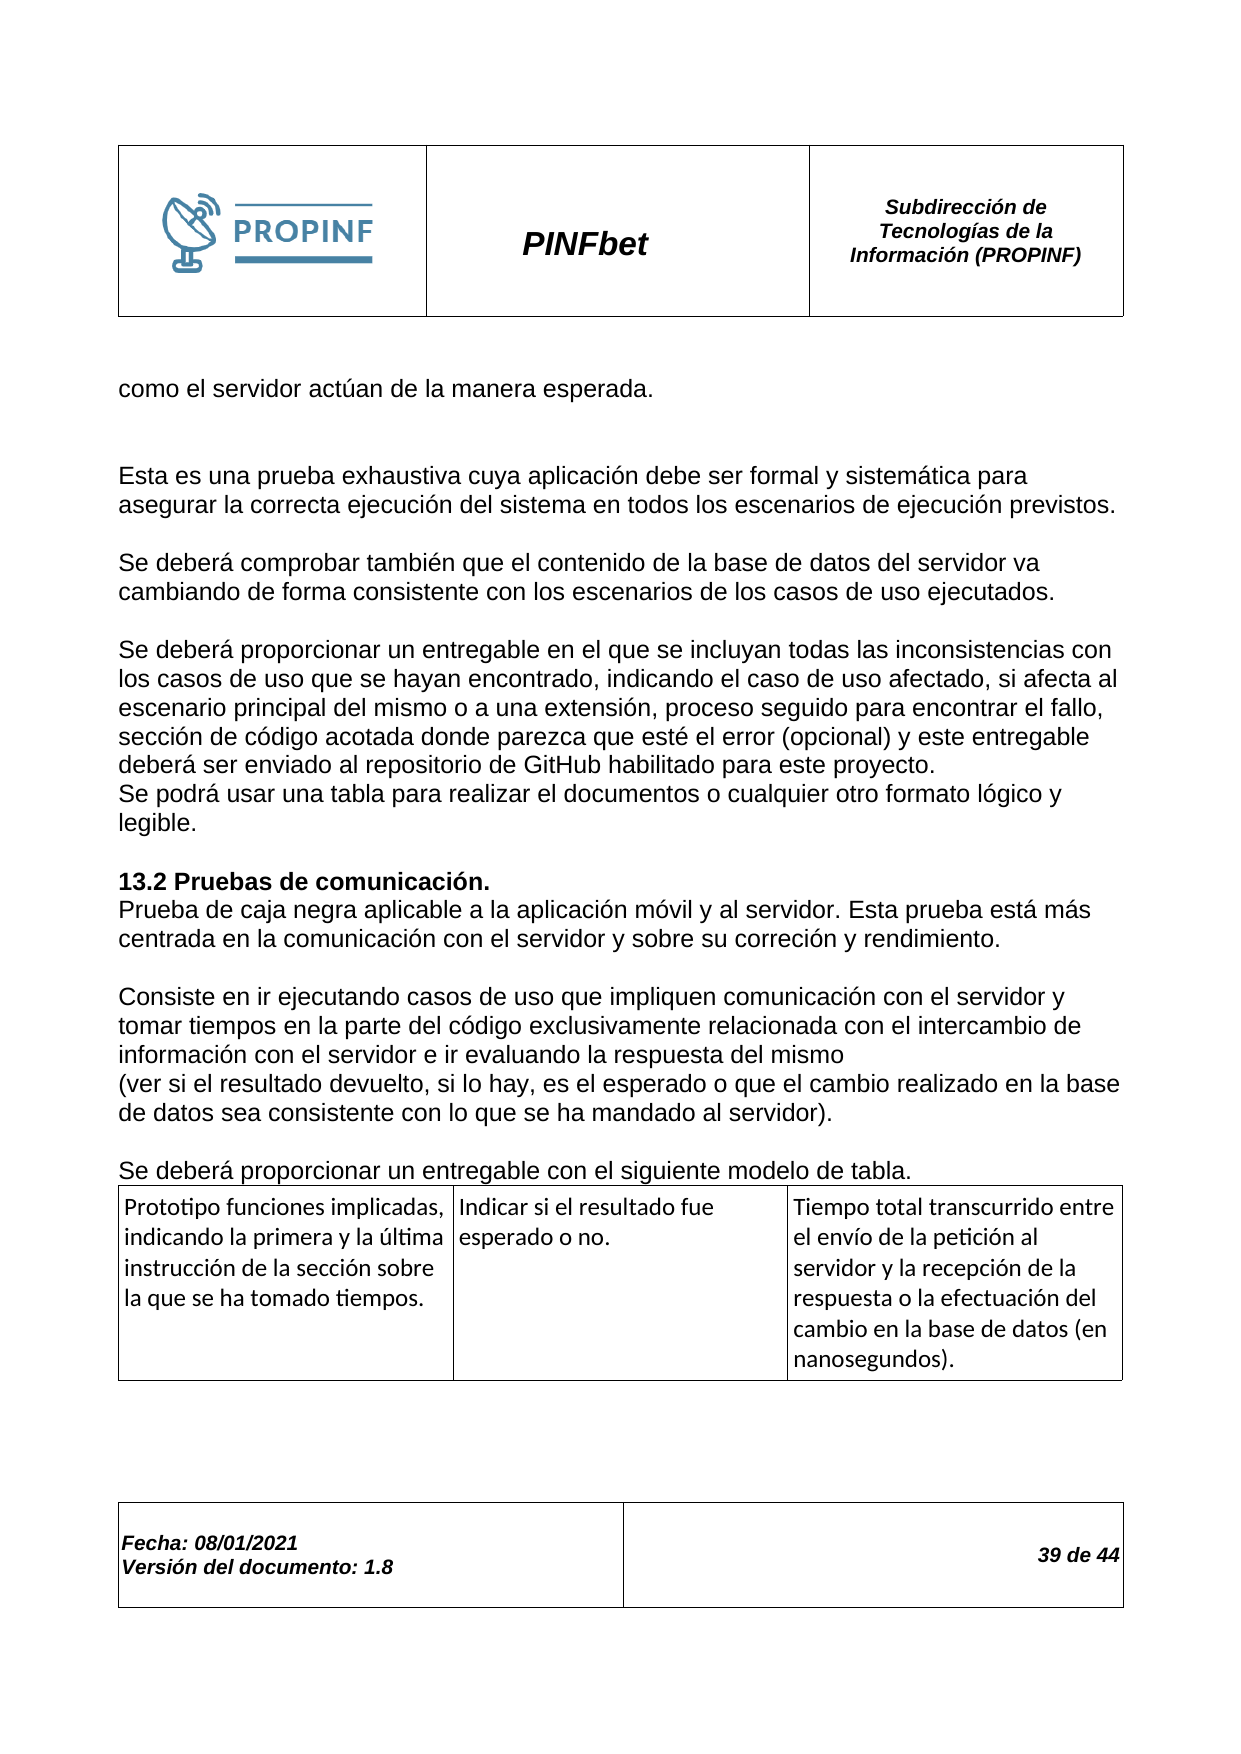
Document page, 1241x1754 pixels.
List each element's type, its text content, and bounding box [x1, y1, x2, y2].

table_header Prototipo funciones implicadas, indicando la primera y la última instrucción de la sección sobre la que se ha tomado tiempos. [119, 1186, 453, 1379]
text Se deberá comprobar también que el contenido de la base de datos del servidor va [118, 548, 1122, 577]
text legible. [118, 808, 1122, 837]
text Se deberá proporcionar un entregable en el que se incluyan todas las inconsistencias con los casos de uso que se hayan encontrado, indicando el caso de uso afectado, si afecta al escenario principal del mismo o a una extensión, proceso seguido para encontrar el fallo, sección de código acotada donde parezca que esté el error (opcional) y este entregable deberá ser enviado al repositorio de GitHub habilitado para este proyecto. [118, 635, 1122, 779]
text (ver si el resultado devuelto, si lo hay, es el esperado o que el cambio realizado en la base de datos sea consistente con lo que se ha mandado al servidor). [118, 1069, 1122, 1127]
table_header Tiempo total transcurrido entre el envío de la petición al servidor y la recepción de la respuesta o la efectuación del cambio en la base de datos (en nanosegundos). [788, 1186, 1122, 1379]
text Consiste en ir ejecutando casos de uso que impliquen comunicación con el servidor y tomar tiempos en la parte del código exclusivamente relacionada con el intercambio de [118, 982, 1122, 1040]
text Se deberá proporcionar un entregable con el siguiente modelo de tabla. [118, 1156, 1122, 1185]
text información con el servidor e ir evaluando la respuesta del mismo [118, 1040, 1122, 1069]
text Esta es una prueba exhaustiva cuya aplicación debe ser formal y sistemática para [118, 461, 1122, 489]
picture [126, 170, 414, 301]
text como el servidor actúan de la manera esperada. [118, 374, 1122, 402]
text Se podrá usar una tabla para realizar el documentos o cualquier otro formato lógico y [118, 779, 1122, 808]
text 13.2 Pruebas de comunicación. [118, 866, 1122, 895]
text Prueba de caja negra aplicable a la aplicación móvil y al servidor. Esta prueba está más centrada en la comunicación con el servidor y sobre su correción y rendimiento. [118, 896, 1122, 953]
text asegurar la correcta ejecución del sistema en todos los escenarios de ejecución previstos. [118, 490, 1122, 519]
table_header Indicar si el resultado fue esperado o no. [454, 1186, 787, 1379]
text cambiando de forma consistente con los escenarios de los casos de uso ejecutados. [118, 577, 1122, 606]
